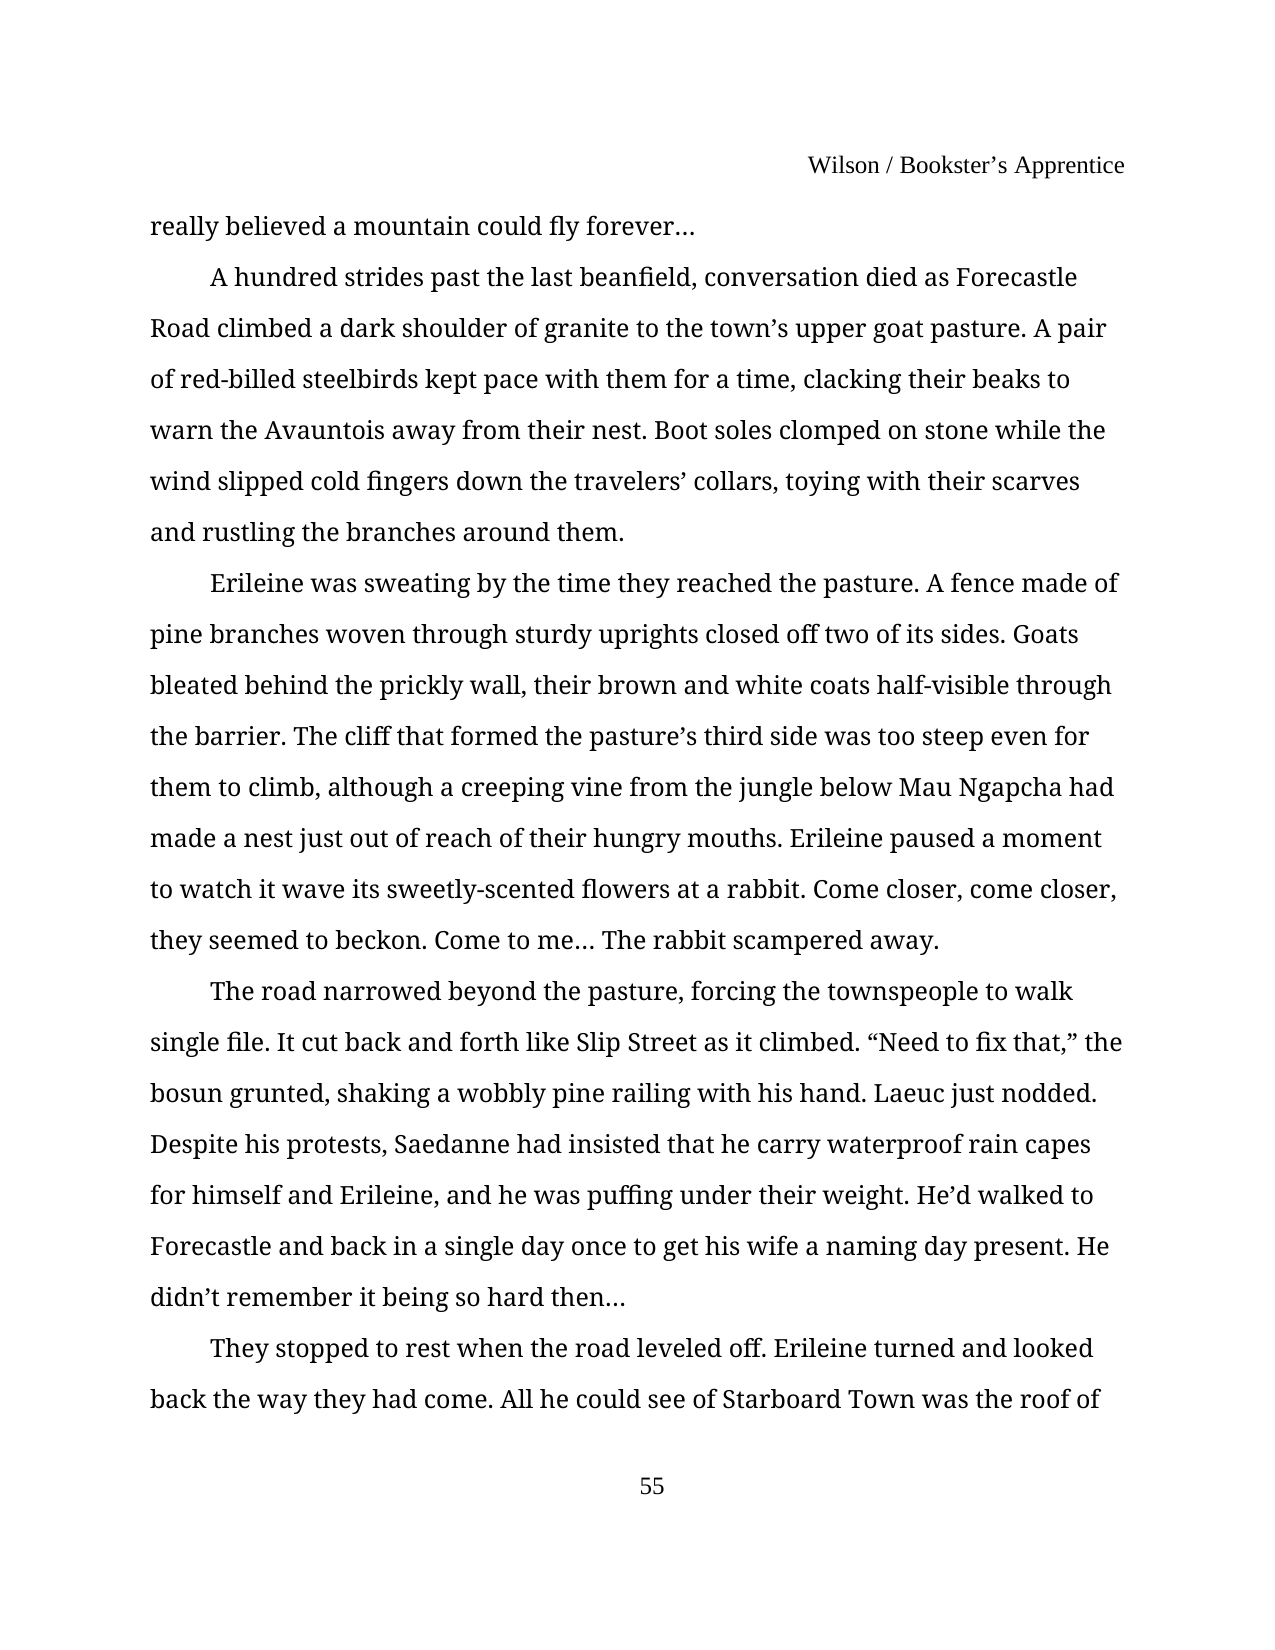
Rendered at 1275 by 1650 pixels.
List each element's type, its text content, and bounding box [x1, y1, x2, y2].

text really believed a mountain could fly forever… [150, 208, 1125, 242]
text The road narrowed beyond the pasture, forcing the townspeople to walk single file. It cut back and forth like Slip Street as it climbed. “Need to fix that,” the bosun grunted, shaking a wobbly pine railing with his hand. Laeuc just nodded. Despite his protests, Saedanne had insisted that he carry waterproof rain capes for himself and Erileine, and he was puffing under their weight. He’d walked to Forecastle and back in a single day once to get his wife a naming day present. He didn’t remember it being so hard then… [150, 974, 1125, 1314]
text Erileine was sweating by the time they reached the pasture. A fence made of pine branches woven through sturdy uprights closed off two of its sides. Goats bleated behind the prickly wall, their brown and white coats half-visible through the barrier. The cliff that formed the pasture’s third side was too steep even for them to climb, although a creeping vine from the jungle below Mau Ngapcha had made a nest just out of reach of their hungry mouths. Erileine paused a moment to watch it wave its sweetly-scented flowers at a rabbit. Come closer, come closer, they seemed to beckon. Come to me… The rabbit scampered away. [150, 566, 1125, 957]
text A hundred strides past the last beanfield, conversation died as Forecastle Road climbed a dark shoulder of granite to the town’s upper goat pasture. A pair of red-billed steelbirds kept pace with them for a time, clacking their beaks to warn the Avauntois away from their nest. Boot soles clomped on stone while the wind slipped cold fingers down the travelers’ collars, toying with their scarves and rustling the branches around them. [150, 259, 1125, 548]
text They stopped to rest when the road leveled off. Erileine turned and looked back the way they had come. All he could see of Starboard Town was the roof of [150, 1331, 1125, 1416]
